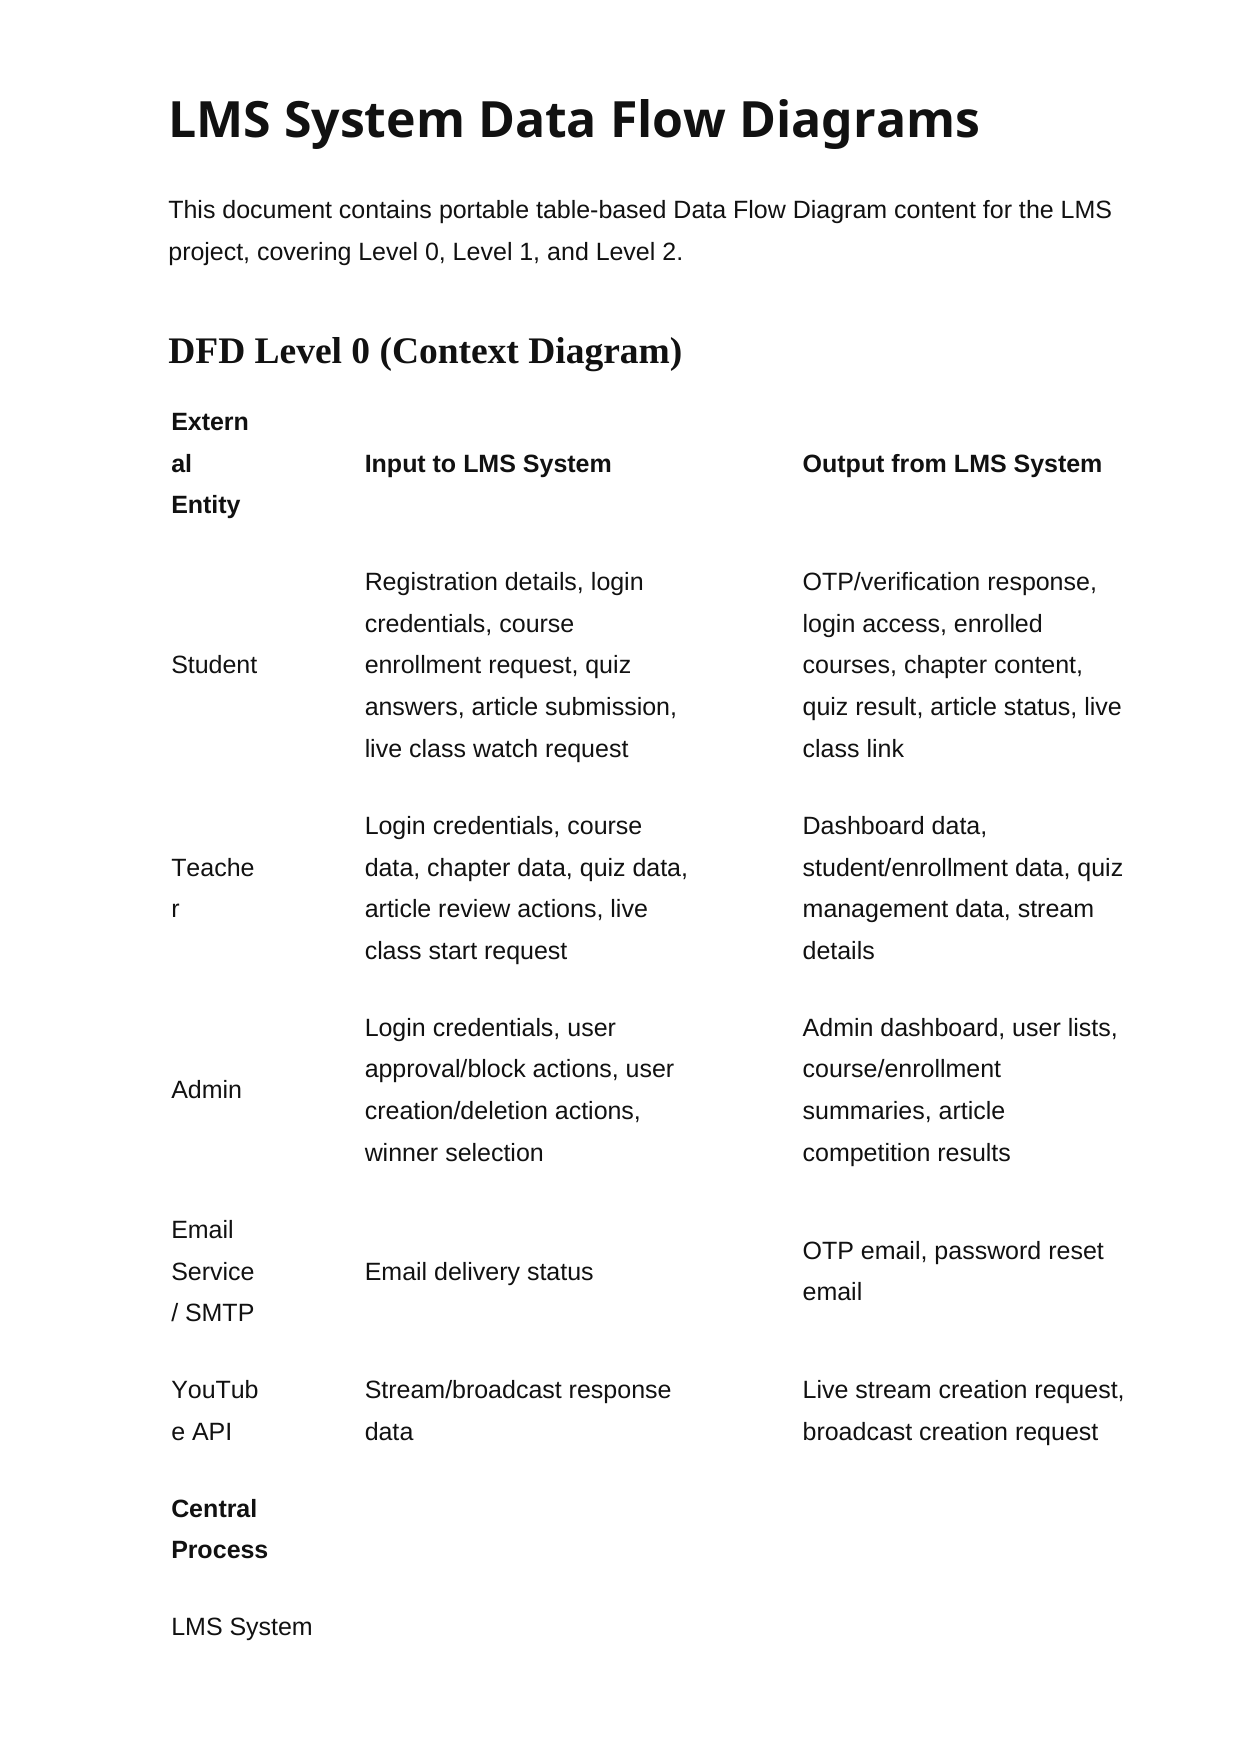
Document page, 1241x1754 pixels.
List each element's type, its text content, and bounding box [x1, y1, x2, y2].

table_cell Dashboard data, student/enrollment data, quiz management data, stream details [750, 808, 1181, 1010]
table_cell Email delivery status [312, 1212, 749, 1372]
table_cell Registration details, login credentials, course enrollment request, quiz answers, article submission, live class watch request [312, 564, 749, 808]
table_header Input to LMS System [312, 404, 749, 564]
text This document contains portable table-based Data Flow Diagram content for the LMS project, covering Level 0, Level 1, and Level 2. [168, 195, 1131, 266]
table_cell Email Service / SMTP [118, 1212, 312, 1372]
table_cell Teacher [118, 808, 312, 1010]
table_cell Login credentials, user approval/block actions, user creation/deletion actions, winner selection [312, 1010, 749, 1212]
table_cell Admin dashboard, user lists, course/enrollment summaries, article competition results [750, 1010, 1181, 1212]
table_cell Stream/broadcast response data [312, 1372, 749, 1491]
table_cell OTP/verification response, login access, enrolled courses, chapter content, quiz result, article status, live class link [750, 564, 1181, 808]
table_header Central Process [118, 1491, 376, 1609]
table_header External Entity [118, 404, 312, 564]
table_cell OTP email, password reset email [750, 1212, 1181, 1372]
table_cell Student [118, 564, 312, 808]
table_cell LMS System [118, 1610, 376, 1686]
table_cell Admin [118, 1010, 312, 1212]
table_cell Live stream creation request, broadcast creation request [750, 1372, 1181, 1491]
subtitle LMS System Data Flow Diagrams [168, 84, 1131, 152]
table_cell YouTube API [118, 1372, 312, 1491]
table_cell Login credentials, course data, chapter data, quiz data, article review actions, live class start request [312, 808, 749, 1010]
subtitle DFD Level 0 (Context Diagram) [168, 329, 1131, 372]
table_header Output from LMS System [750, 404, 1181, 564]
